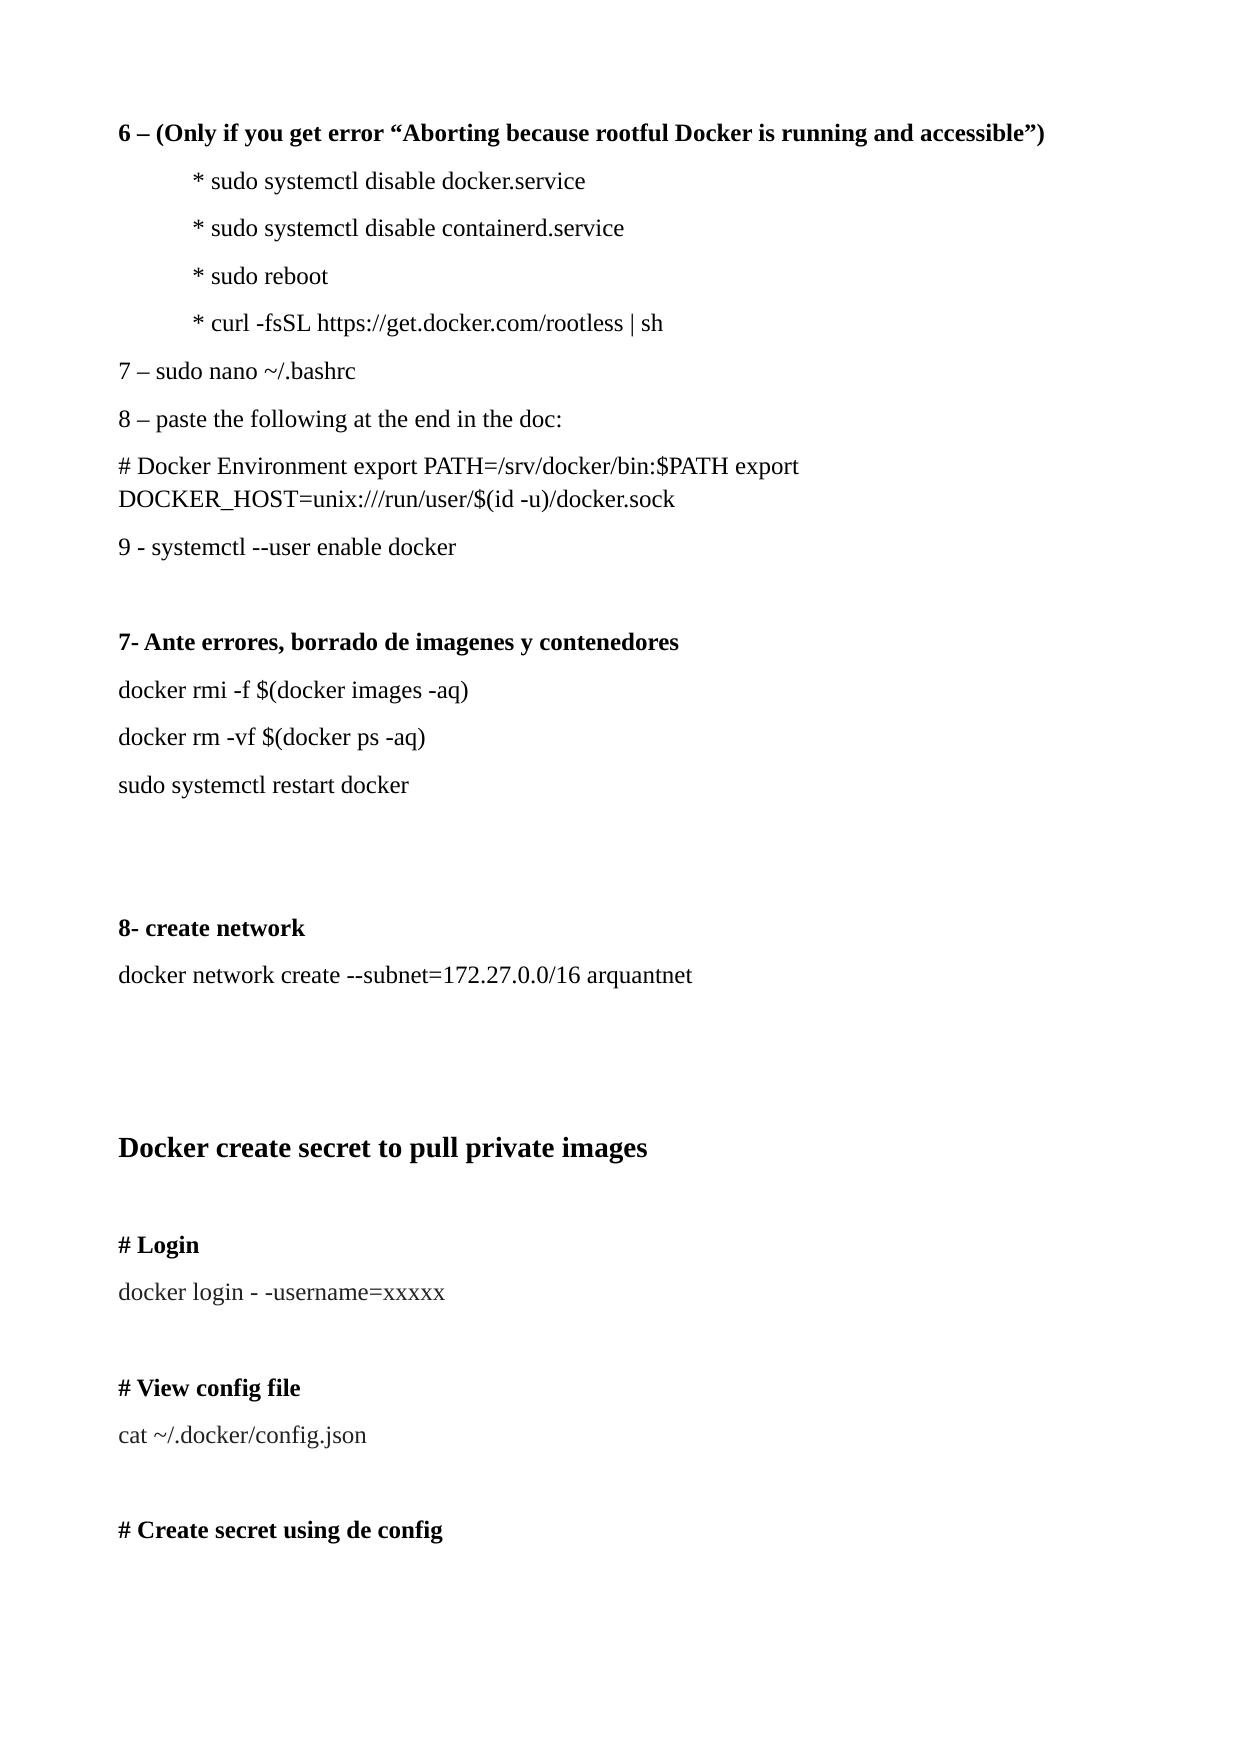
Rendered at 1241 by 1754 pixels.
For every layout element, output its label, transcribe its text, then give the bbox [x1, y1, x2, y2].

text * sudo systemctl disable containerd.service [118, 213, 1122, 242]
text docker login - -username=xxxxx [118, 1277, 1122, 1306]
text cat ~/.docker/config.json [118, 1420, 1122, 1449]
text 8- create network [118, 913, 1122, 942]
text 6 – (Only if you get error “Aborting because rootful Docker is running and accessible”) [118, 118, 1122, 147]
text docker network create --subnet=172.27.0.0/16 arquantnet [118, 960, 1122, 989]
text * curl -fsSL https://get.docker.com/rootless | sh [118, 308, 1122, 337]
text * sudo systemctl disable docker.service [118, 166, 1122, 194]
text 7 – sudo nano ~/.bashrc [118, 356, 1122, 385]
text docker rm -vf $(docker ps -aq) [118, 722, 1122, 751]
text docker rmi -f $(docker images -aq) [118, 675, 1122, 703]
text # Create secret using de config [118, 1516, 1122, 1544]
text # Docker Environment export PATH=/srv/docker/bin:$PATH export DOCKER_HOST=unix:///run/user/$(id -u)/docker.sock [118, 451, 1122, 513]
text 9 - systemctl --user enable docker [118, 532, 1122, 561]
text 8 – paste the following at the end in the doc: [118, 404, 1122, 432]
text # Login [118, 1230, 1122, 1259]
text * sudo reboot [118, 261, 1122, 290]
text 7- Ante errores, borrado de imagenes y contenedores [118, 627, 1122, 656]
text # View config file [118, 1373, 1122, 1401]
subtitle Docker create secret to pull private images [118, 1130, 1122, 1164]
text sudo systemctl restart docker [118, 770, 1122, 799]
